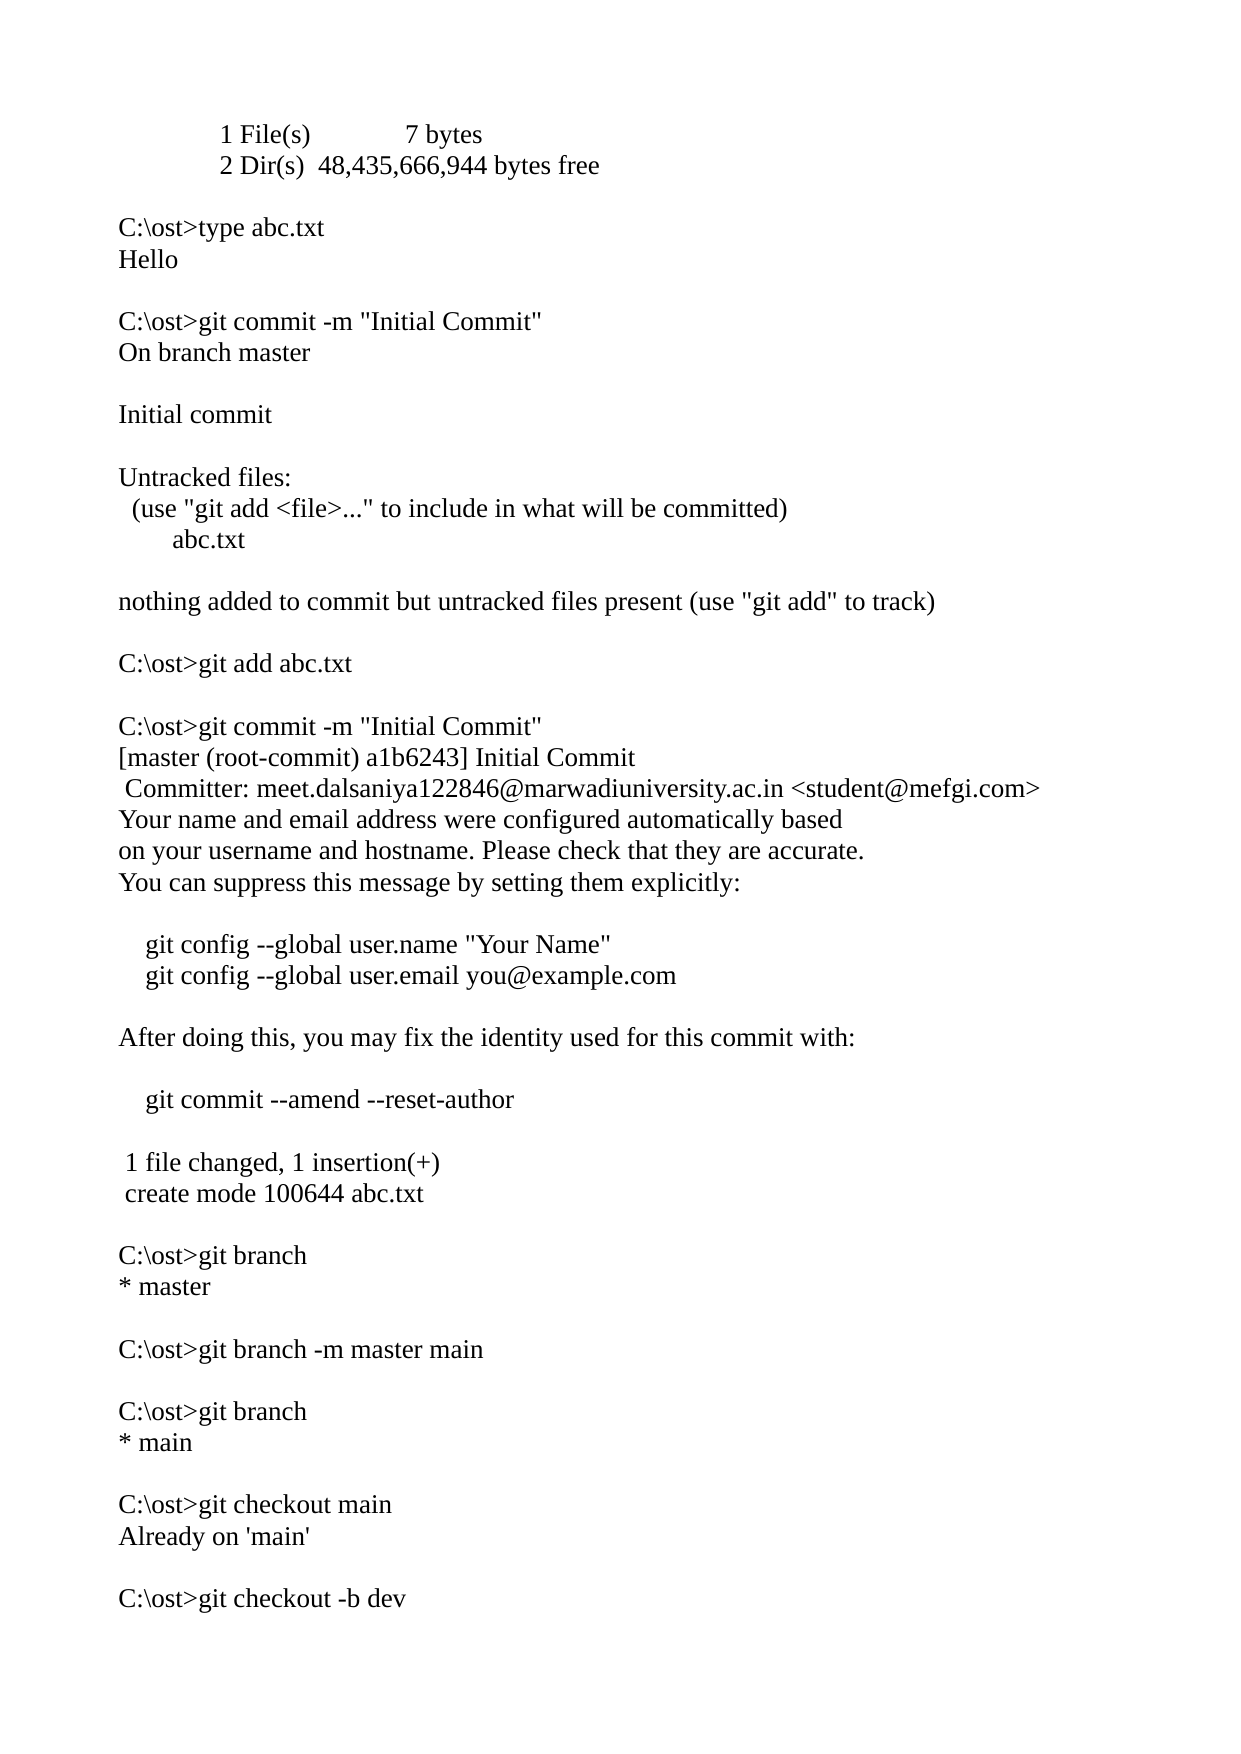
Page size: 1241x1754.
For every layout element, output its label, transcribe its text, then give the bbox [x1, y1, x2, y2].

text On branch master [118, 336, 1122, 367]
text C:\ost>git branch [118, 1395, 1122, 1426]
text (use "git add <file>..." to include in what will be committed) [118, 492, 1122, 523]
text C:\ost>git checkout -b dev [118, 1582, 1122, 1613]
text Already on 'main' [118, 1520, 1122, 1551]
text After doing this, you may fix the identity used for this commit with: [118, 1021, 1122, 1052]
text You can suppress this message by setting them explicitly: [118, 866, 1122, 897]
text * master [118, 1271, 1122, 1302]
text git commit --amend --reset-author [118, 1084, 1122, 1115]
text Untracked files: [118, 461, 1122, 492]
text 1 File(s) 7 bytes [118, 118, 1122, 149]
text C:\ost>git add abc.txt [118, 648, 1122, 679]
text on your username and hostname. Please check that they are accurate. [118, 834, 1122, 866]
text create mode 100644 abc.txt [118, 1177, 1122, 1208]
text 2 Dir(s) 48,435,666,944 bytes free [118, 149, 1122, 180]
text Initial commit [118, 398, 1122, 429]
text Your name and email address were configured automatically based [118, 803, 1122, 834]
text git config --global user.email you@example.com [118, 959, 1122, 990]
text abc.txt [118, 523, 1122, 554]
text C:\ost>type abc.txt [118, 212, 1122, 243]
text C:\ost>git commit -m "Initial Commit" [118, 710, 1122, 741]
text C:\ost>git branch [118, 1239, 1122, 1271]
text C:\ost>git checkout main [118, 1488, 1122, 1520]
text nothing added to commit but untracked files present (use "git add" to track) [118, 585, 1122, 616]
text * main [118, 1426, 1122, 1457]
text git config --global user.name "Your Name" [118, 928, 1122, 959]
text 1 file changed, 1 insertion(+) [118, 1146, 1122, 1177]
text C:\ost>git commit -m "Initial Commit" [118, 305, 1122, 336]
text Hello [118, 243, 1122, 274]
text C:\ost>git branch -m master main [118, 1333, 1122, 1364]
text Committer: meet.dalsaniya122846@marwadiuniversity.ac.in <student@mefgi.com> [118, 772, 1122, 803]
text [master (root-commit) a1b6243] Initial Commit [118, 741, 1122, 772]
